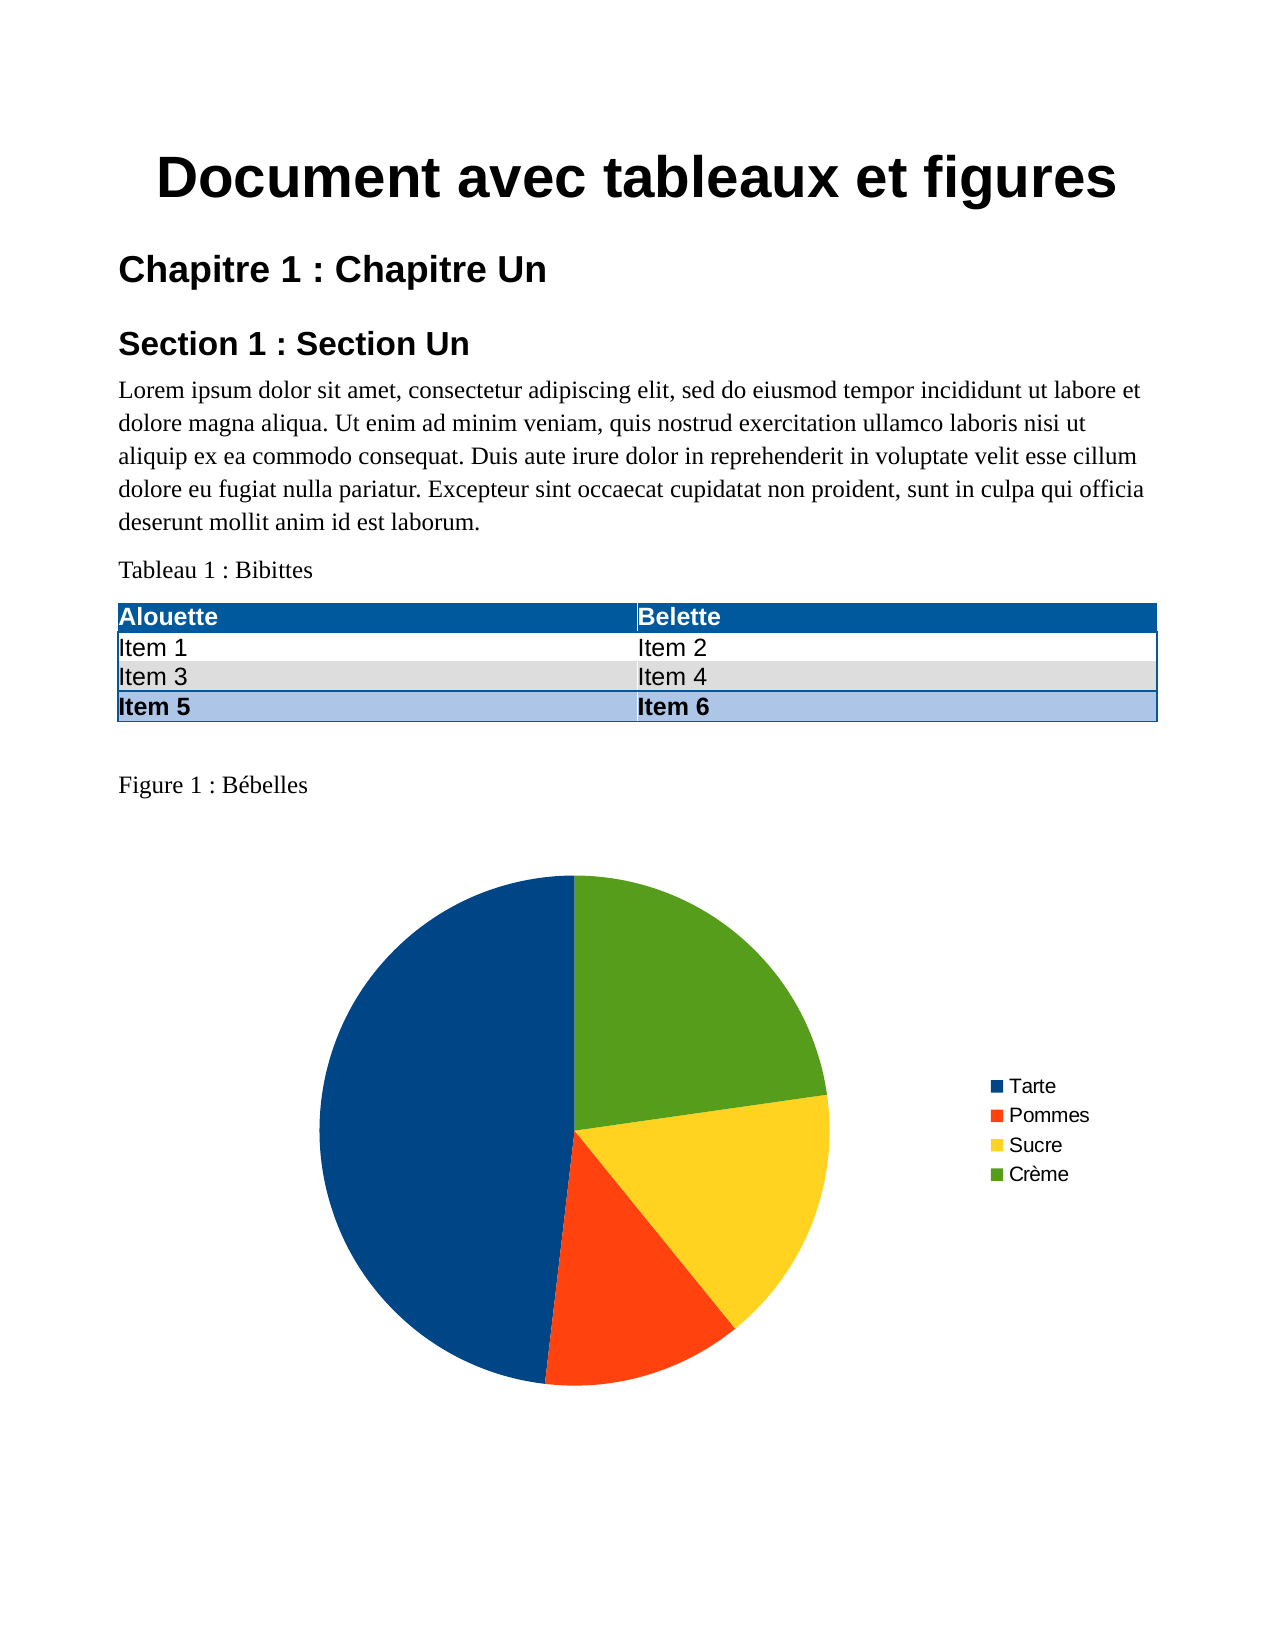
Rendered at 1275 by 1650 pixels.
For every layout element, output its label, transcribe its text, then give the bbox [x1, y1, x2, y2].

table_cell Item 2 [638, 633, 1156, 661]
subtitle Chapitre 1 : Chapitre Un [118, 248, 1157, 291]
table_cell Item 4 [638, 661, 1156, 690]
text Figure 1 : Bébelles [118, 770, 1157, 798]
table_cell Item 3 [119, 661, 637, 690]
title Document avec tableaux et figures [118, 143, 1157, 210]
table_cell Item 5 [119, 692, 637, 721]
table_cell Item 1 [119, 633, 637, 661]
text Tableau 1 : Bibittes [118, 555, 1157, 583]
subtitle Section 1 : Section Un [118, 324, 1157, 363]
table_cell Item 6 [638, 692, 1156, 721]
table_header Belette [638, 603, 1157, 631]
table_header Alouette [118, 603, 637, 631]
text Lorem ipsum dolor sit amet, consectetur adipiscing elit, sed do eiusmod tempor incididunt ut labore et dolore magna aliqua. Ut enim ad minim veniam, quis nostrud exercitation ullamco laboris nisi ut aliquip ex ea commodo consequat. Duis aute irure dolor in reprehenderit in voluptate velit esse cillum dolore eu fugiat nulla pariatur. Excepteur sint occaecat cupidatat non proident, sunt in culpa qui officia deserunt mollit anim id est laborum. [118, 375, 1157, 536]
